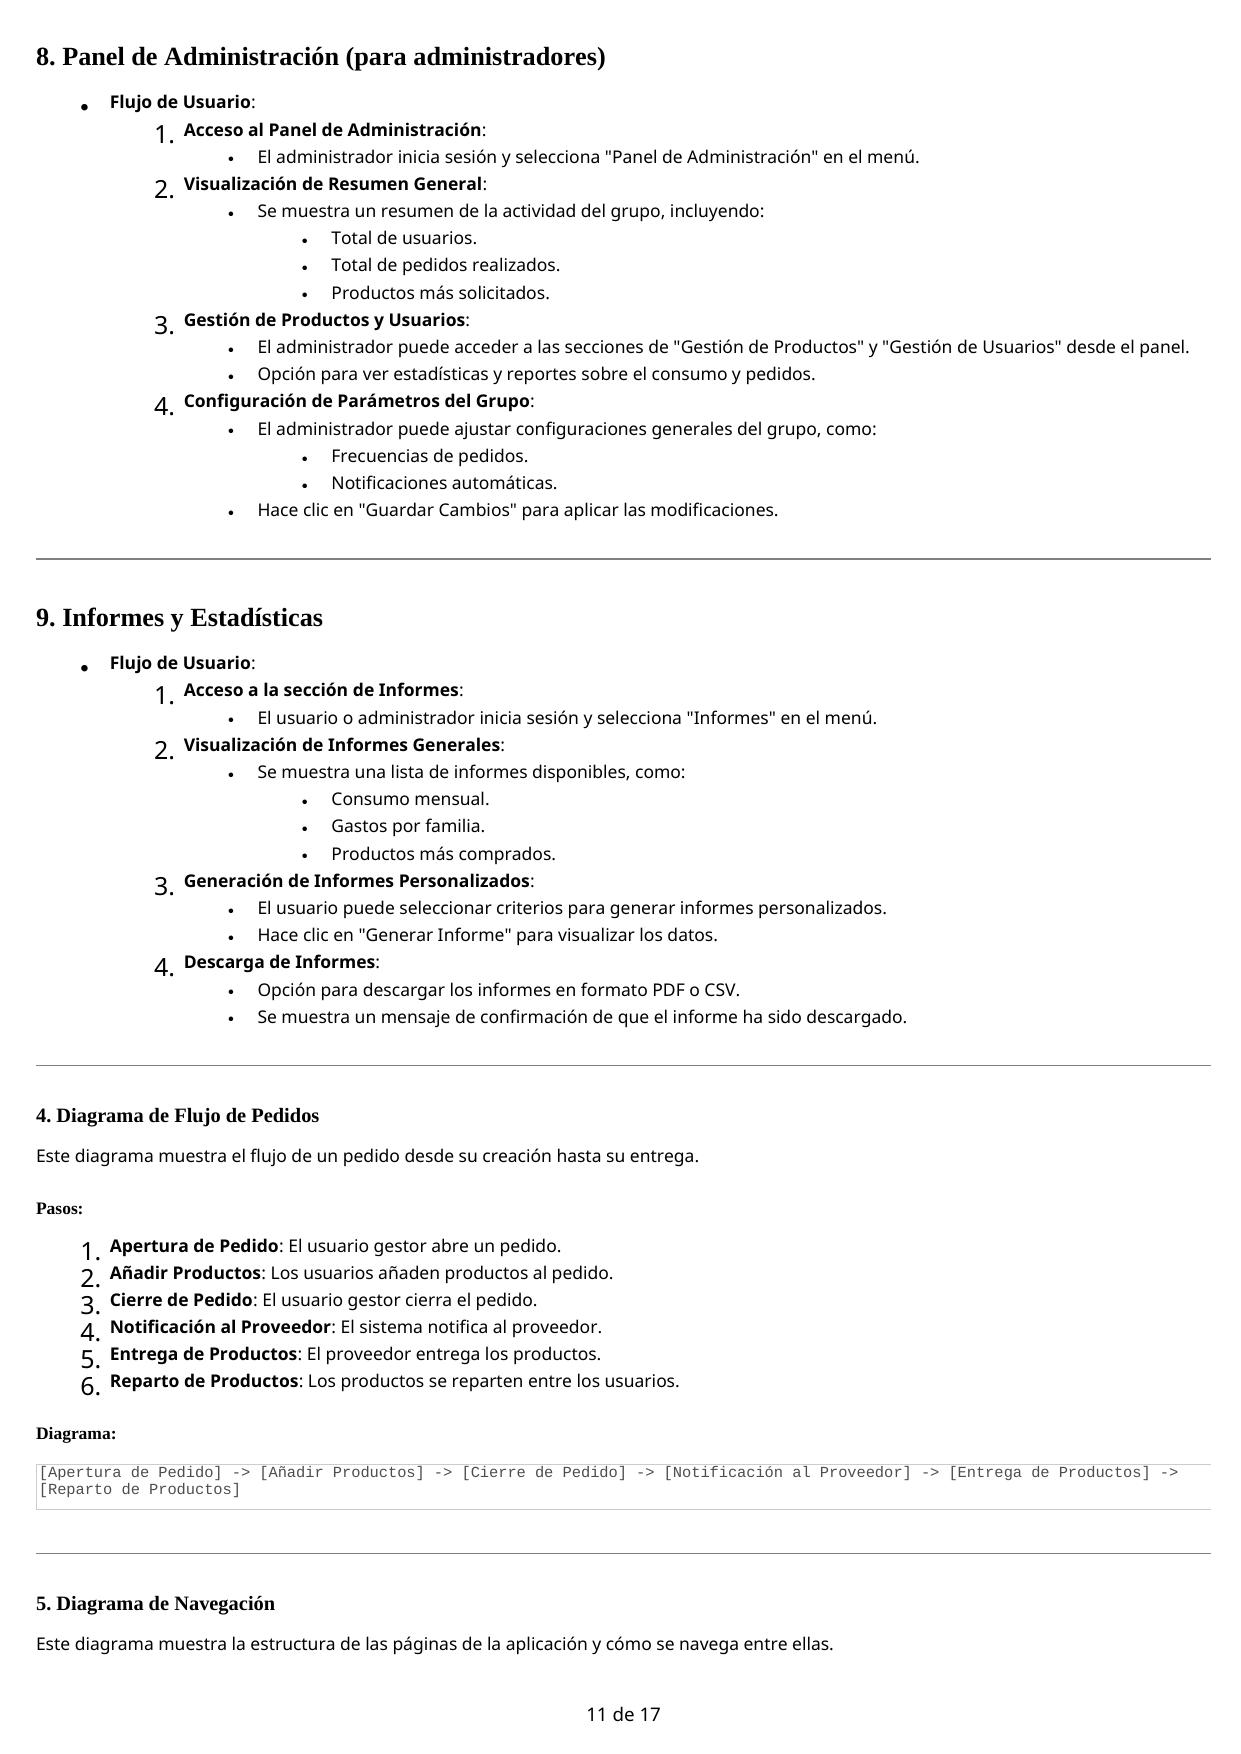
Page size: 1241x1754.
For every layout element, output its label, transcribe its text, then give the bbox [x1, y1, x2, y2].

list Añadir Productos: Los usuarios añaden productos al pedido. [80, 1265, 1211, 1293]
subtitle 9. Informes y Estadísticas [36, 609, 1211, 643]
list Se muestra un resumen de la actividad del grupo, incluyendo: [228, 204, 1211, 231]
list Notificaciones automáticas. [302, 476, 1211, 503]
list Apertura de Pedido: El usuario gestor abre un pedido. [80, 1238, 1211, 1265]
list Frecuencias de pedidos. [302, 448, 1211, 476]
list Hace clic en "Guardar Cambios" para aplicar las modificaciones. [228, 503, 1211, 530]
text [Apertura de Pedido] -> [Añadir Productos] -> [Cierre de Pedido] -> [Notificación al Proveedor] -> [Entrega de Productos] -> [Reparto de Productos] [37, 1465, 1211, 1509]
list Gastos por familia. [302, 819, 1211, 846]
list Opción para descargar los informes en formato PDF o CSV. [228, 982, 1211, 1009]
list Generación de Informes Personalizados: [154, 873, 1211, 901]
list El administrador puede acceder a las secciones de "Gestión de Productos" y "Gestión de Usuarios" desde el panel. [228, 340, 1211, 367]
list El usuario puede seleccionar criterios para generar informes personalizados. [228, 901, 1211, 928]
list Cierre de Pedido: El usuario gestor cierra el pedido. [80, 1293, 1211, 1320]
list Se muestra una lista de informes disponibles, como: [228, 765, 1211, 792]
list Gestión de Productos y Usuarios: [154, 312, 1211, 340]
list Productos más solicitados. [302, 285, 1211, 312]
subtitle 4. Diagrama de Flujo de Pedidos [36, 1109, 1211, 1136]
list Se muestra un mensaje de confirmación de que el informe ha sido descargado. [228, 1009, 1211, 1037]
list Notificación al Proveedor: El sistema notifica al proveedor. [80, 1320, 1211, 1347]
text Este diagrama muestra el flujo de un pedido desde su creación hasta su entrega. [36, 1148, 1211, 1176]
subtitle 8. Panel de Administración (para administradores) [36, 48, 1211, 82]
list Flujo de Usuario: [80, 95, 1211, 122]
list Visualización de Resumen General: [154, 177, 1211, 204]
subtitle Diagrama: [36, 1428, 1211, 1451]
list El administrador inicia sesión y selecciona "Panel de Administración" en el menú. [228, 149, 1211, 177]
list Entrega de Productos: El proveedor entrega los productos. [80, 1347, 1211, 1374]
list Opción para ver estadísticas y reportes sobre el consumo y pedidos. [228, 367, 1211, 394]
list Total de pedidos realizados. [302, 258, 1211, 285]
text Este diagrama muestra la estructura de las páginas de la aplicación y cómo se navega entre ellas. [36, 1636, 1211, 1664]
list Configuración de Parámetros del Grupo: [154, 394, 1211, 421]
list Total de usuarios. [302, 231, 1211, 258]
list Visualización de Informes Generales: [154, 737, 1211, 765]
subtitle 5. Diagrama de Navegación [36, 1597, 1211, 1624]
list Acceso al Panel de Administración: [154, 122, 1211, 149]
list Hace clic en "Generar Informe" para visualizar los datos. [228, 928, 1211, 955]
subtitle Pasos: [36, 1203, 1211, 1226]
list Consumo mensual. [302, 792, 1211, 819]
list Productos más comprados. [302, 846, 1211, 873]
list El administrador puede ajustar configuraciones generales del grupo, como: [228, 421, 1211, 448]
list Reparto de Productos: Los productos se reparten entre los usuarios. [80, 1374, 1211, 1401]
list Flujo de Usuario: [80, 656, 1211, 683]
list Descarga de Informes: [154, 955, 1211, 982]
list El usuario o administrador inicia sesión y selecciona "Informes" en el menú. [228, 710, 1211, 737]
list Acceso a la sección de Informes: [154, 683, 1211, 710]
